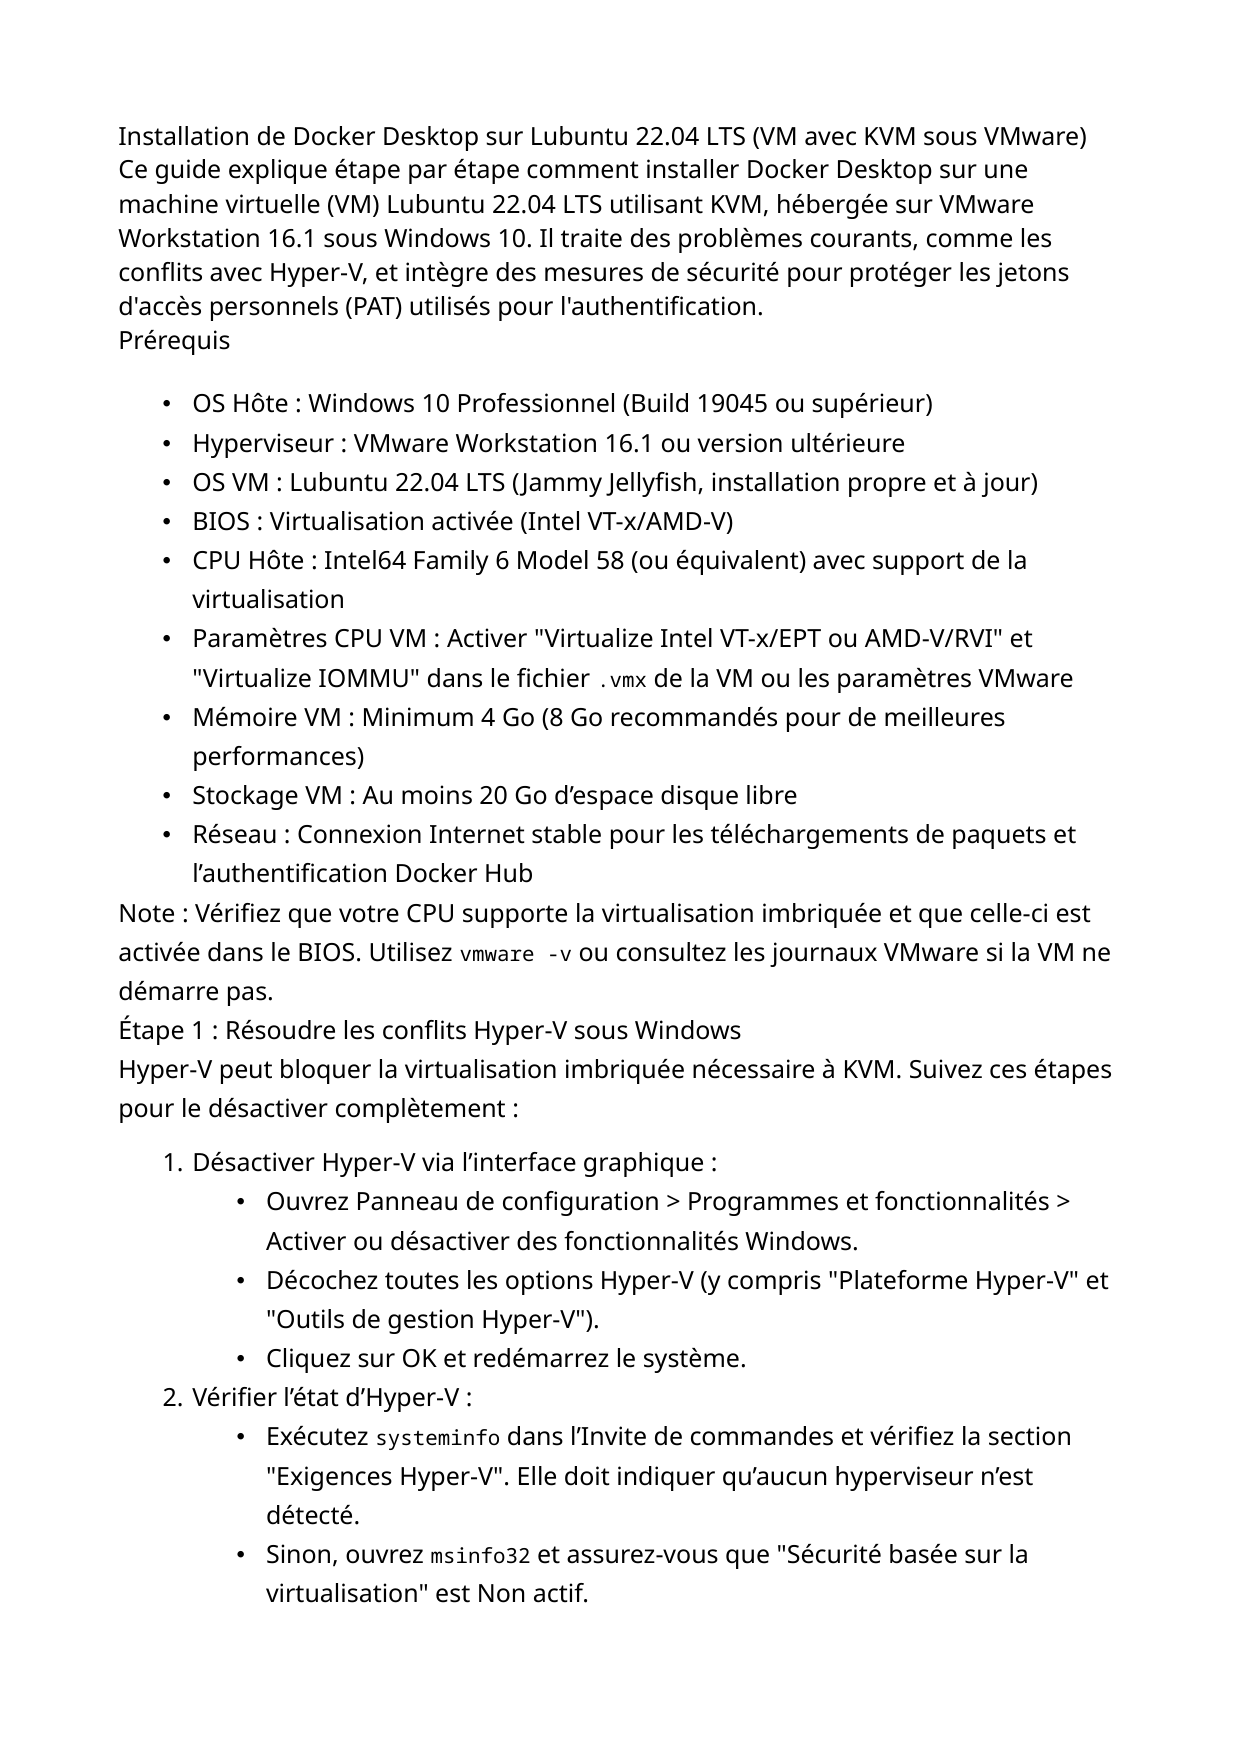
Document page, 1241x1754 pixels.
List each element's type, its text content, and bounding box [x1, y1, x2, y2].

list OS VM : Lubuntu 22.04 LTS (Jammy Jellyfish, installation propre et à jour) [162, 464, 1122, 498]
list Cliquez sur OK et redémarrez le système. [236, 1341, 1122, 1375]
list Réseau : Connexion Internet stable pour les téléchargements de paquets et l’authentification Docker Hub [162, 817, 1122, 890]
text Étape 1 : Résoudre les conflits Hyper-V sous Windows [118, 1013, 1122, 1047]
list Stockage VM : Au moins 20 Go d’espace disque libre [162, 778, 1122, 812]
text Note : Vérifiez que votre CPU supporte la virtualisation imbriquée et que celle-ci est activée dans le BIOS. Utilisez vmware -v ou consultez les journaux VMware si la VM ne démarre pas. [118, 895, 1122, 1008]
list Décochez toutes les options Hyper-V (y compris "Plateforme Hyper-V" et "Outils de gestion Hyper-V"). [236, 1262, 1122, 1336]
text Ce guide explique étape par étape comment installer Docker Desktop sur une machine virtuelle (VM) Lubuntu 22.04 LTS utilisant KVM, hébergée sur VMware Workstation 16.1 sous Windows 10. Il traite des problèmes courants, comme les conflits avec Hyper-V, et intègre des mesures de sécurité pour protéger les jetons d'accès personnels (PAT) utilisés pour l'authentification. [118, 152, 1122, 322]
list Hyperviseur : VMware Workstation 16.1 ou version ultérieure [162, 425, 1122, 459]
list Mémoire VM : Minimum 4 Go (8 Go recommandés pour de meilleures performances) [162, 699, 1122, 773]
list Sinon, ouvrez msinfo32 et assurez-vous que "Sécurité basée sur la virtualisation" est Non actif. [236, 1536, 1122, 1610]
text Prérequis [118, 322, 1122, 357]
list CPU Hôte : Intel64 Family 6 Model 58 (ou équivalent) avec support de la virtualisation [162, 543, 1122, 616]
list Exécutez systeminfo dans l’Invite de commandes et vérifiez la section "Exigences Hyper-V". Elle doit indiquer qu’aucun hyperviseur n’est détecté. [236, 1419, 1122, 1531]
list BIOS : Virtualisation activée (Intel VT-x/AMD-V) [162, 503, 1122, 538]
text Installation de Docker Desktop sur Lubuntu 22.04 LTS (VM avec KVM sous VMware) [118, 118, 1122, 152]
text Hyper-V peut bloquer la virtualisation imbriquée nécessaire à KVM. Suivez ces étapes pour le désactiver complètement : [118, 1052, 1122, 1125]
list Paramètres CPU VM : Activer "Virtualize Intel VT-x/EPT ou AMD-V/RVI" et "Virtualize IOMMU" dans le fichier .vmx de la VM ou les paramètres VMware [162, 621, 1122, 694]
list Désactiver Hyper-V via l’interface graphique : [162, 1145, 1122, 1179]
list Vérifier l’état d’Hyper-V : [162, 1380, 1122, 1414]
list Ouvrez Panneau de configuration > Programmes et fonctionnalités > Activer ou désactiver des fonctionnalités Windows. [236, 1184, 1122, 1257]
list OS Hôte : Windows 10 Professionnel (Build 19045 ou supérieur) [162, 386, 1122, 420]
